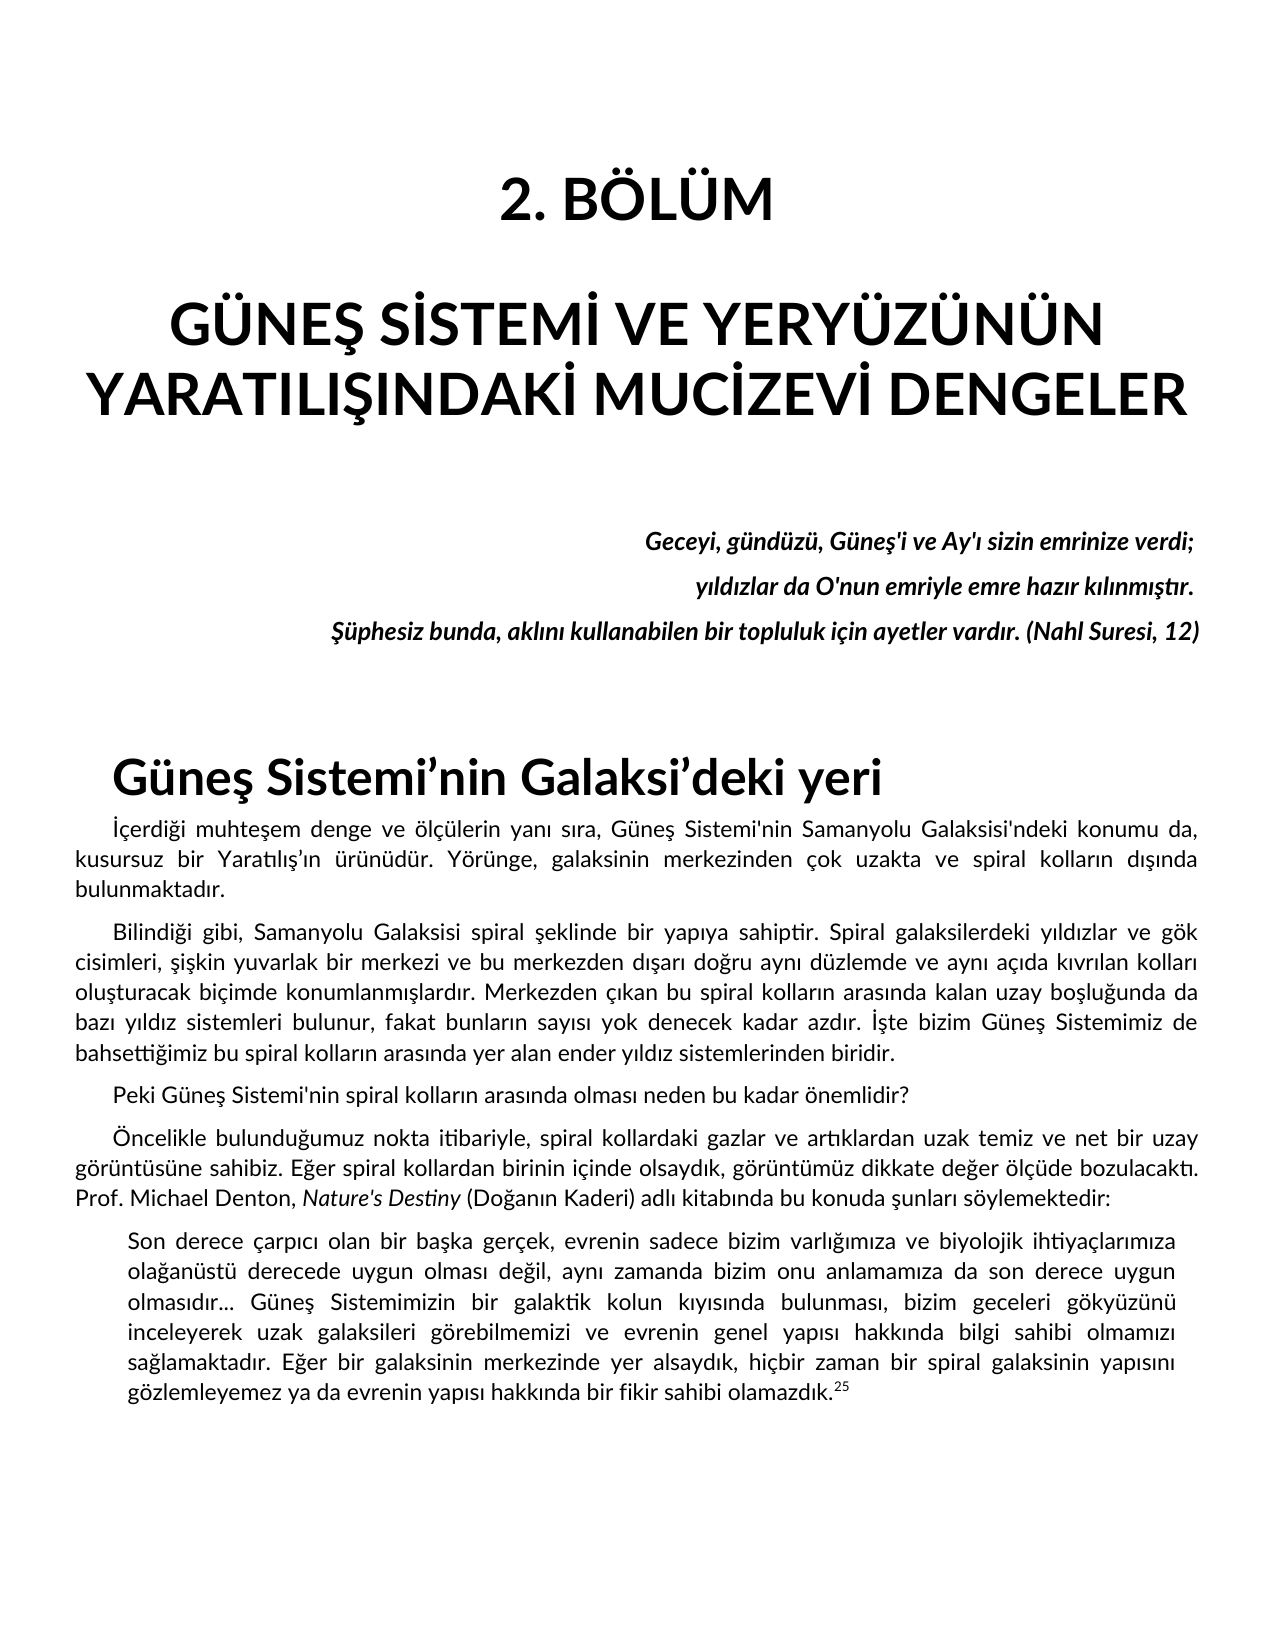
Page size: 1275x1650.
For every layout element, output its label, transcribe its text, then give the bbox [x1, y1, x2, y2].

text İçerdiği muhteşem denge ve ölçülerin yanı sıra, Güneş Sistemi'nin Samanyolu Galaksisi'ndeki konumu da, kusursuz bir Yaratılış’ın ürünüdür. Yörünge, galaksinin merkezinden çok uzakta ve spiral kolların dışında bulunmaktadır. [75, 814, 1200, 902]
text Geceyi, gündüzü, Güneş'i ve Ay'ı sizin emrinize verdi; yıldızlar da O'nun emriyle emre hazır kılınmıştır. Şüphesiz bunda, aklını kullanabilen bir topluluk için ayetler vardır. (Nahl Suresi, 12) [75, 526, 1200, 646]
text Bilindiği gibi, Samanyolu Galaksisi spiral şeklinde bir yapıya sahiptir. Spiral galaksilerdeki yıldızlar ve gök cisimleri, şişkin yuvarlak bir merkezi ve bu merkezden dışarı doğru aynı düzlemde ve aynı açıda kıvrılan kolları oluşturacak biçimde konumlanmışlardır. Merkezden çıkan bu spiral kolların arasında kalan uzay boşluğunda da bazı yıldız sistemleri bulunur, fakat bunların sayısı yok denecek kadar azdır. İşte bizim Güneş Sistemimiz de bahsettiğimiz bu spiral kolların arasında yer alan ender yıldız sistemlerinden biridir. [75, 917, 1200, 1066]
text Öncelikle bulunduğumuz nokta itibariyle, spiral kollardaki gazlar ve artıklardan uzak temiz ve net bir uzay görüntüsüne sahibiz. Eğer spiral kollardan birinin içinde olsaydık, görüntümüz dikkate değer ölçüde bozulacaktı. Prof. Michael Denton, Nature's Destiny (Doğanın Kaderi) adlı kitabında bu konuda şunları söylemektedir: [75, 1124, 1200, 1212]
text Son derece çarpıcı olan bir başka gerçek, evrenin sadece bizim varlığımıza ve biyolojik ihtiyaçlarımıza olağanüstü derecede uygun olması değil, aynı zamanda bizim onu anlamamıza da son derece uygun olmasıdır... Güneş Sistemimizin bir galaktik kolun kıyısında bulunması, bizim geceleri gökyüzünü inceleyerek uzak galaksileri görebilmemizi ve evrenin genel yapısı hakkında bilgi sahibi olmamızı sağlamaktadır. Eğer bir galaksinin merkezinde yer alsaydık, hiçbir zaman bir spiral galaksinin yapısını gözlemleyemez ya da evrenin yapısı hakkında bir fikir sahibi olamazdık.25 [127, 1227, 1177, 1405]
subtitle 2. BÖLÜM [75, 162, 1200, 232]
subtitle Güneş Sistemi’nin Galaksi’deki yeri [112, 746, 1200, 806]
subtitle GÜNEŞ SİSTEMİ VE YERYÜZÜNÜN YARATILIŞINDAKİ MUCİZEVİ DENGELER [75, 288, 1200, 428]
text Peki Güneş Sistemi'nin spiral kolların arasında olması neden bu kadar önemlidir? [75, 1081, 1200, 1108]
